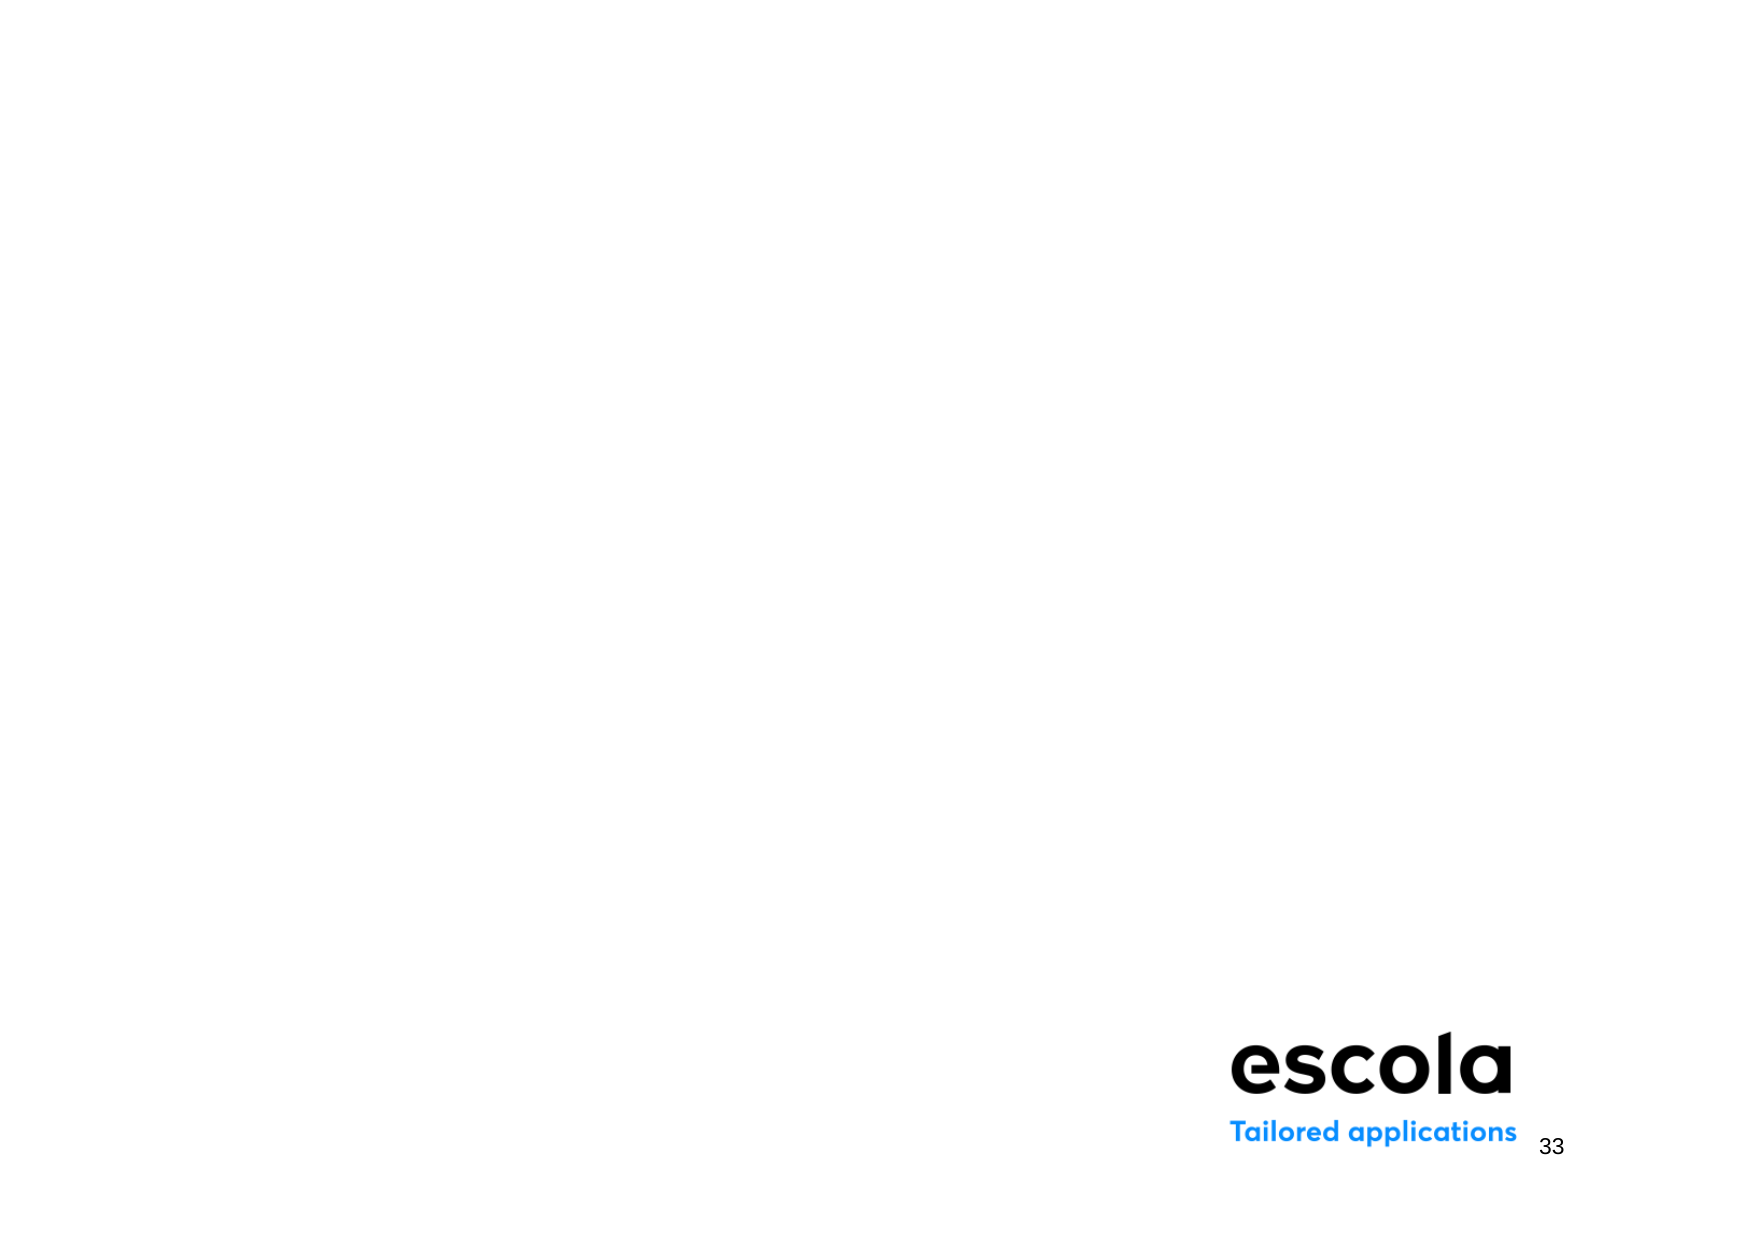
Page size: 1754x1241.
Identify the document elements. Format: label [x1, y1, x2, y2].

table_cell [139, 152, 628, 268]
picture [1208, 1019, 1531, 1157]
table_cell [630, 152, 1596, 268]
